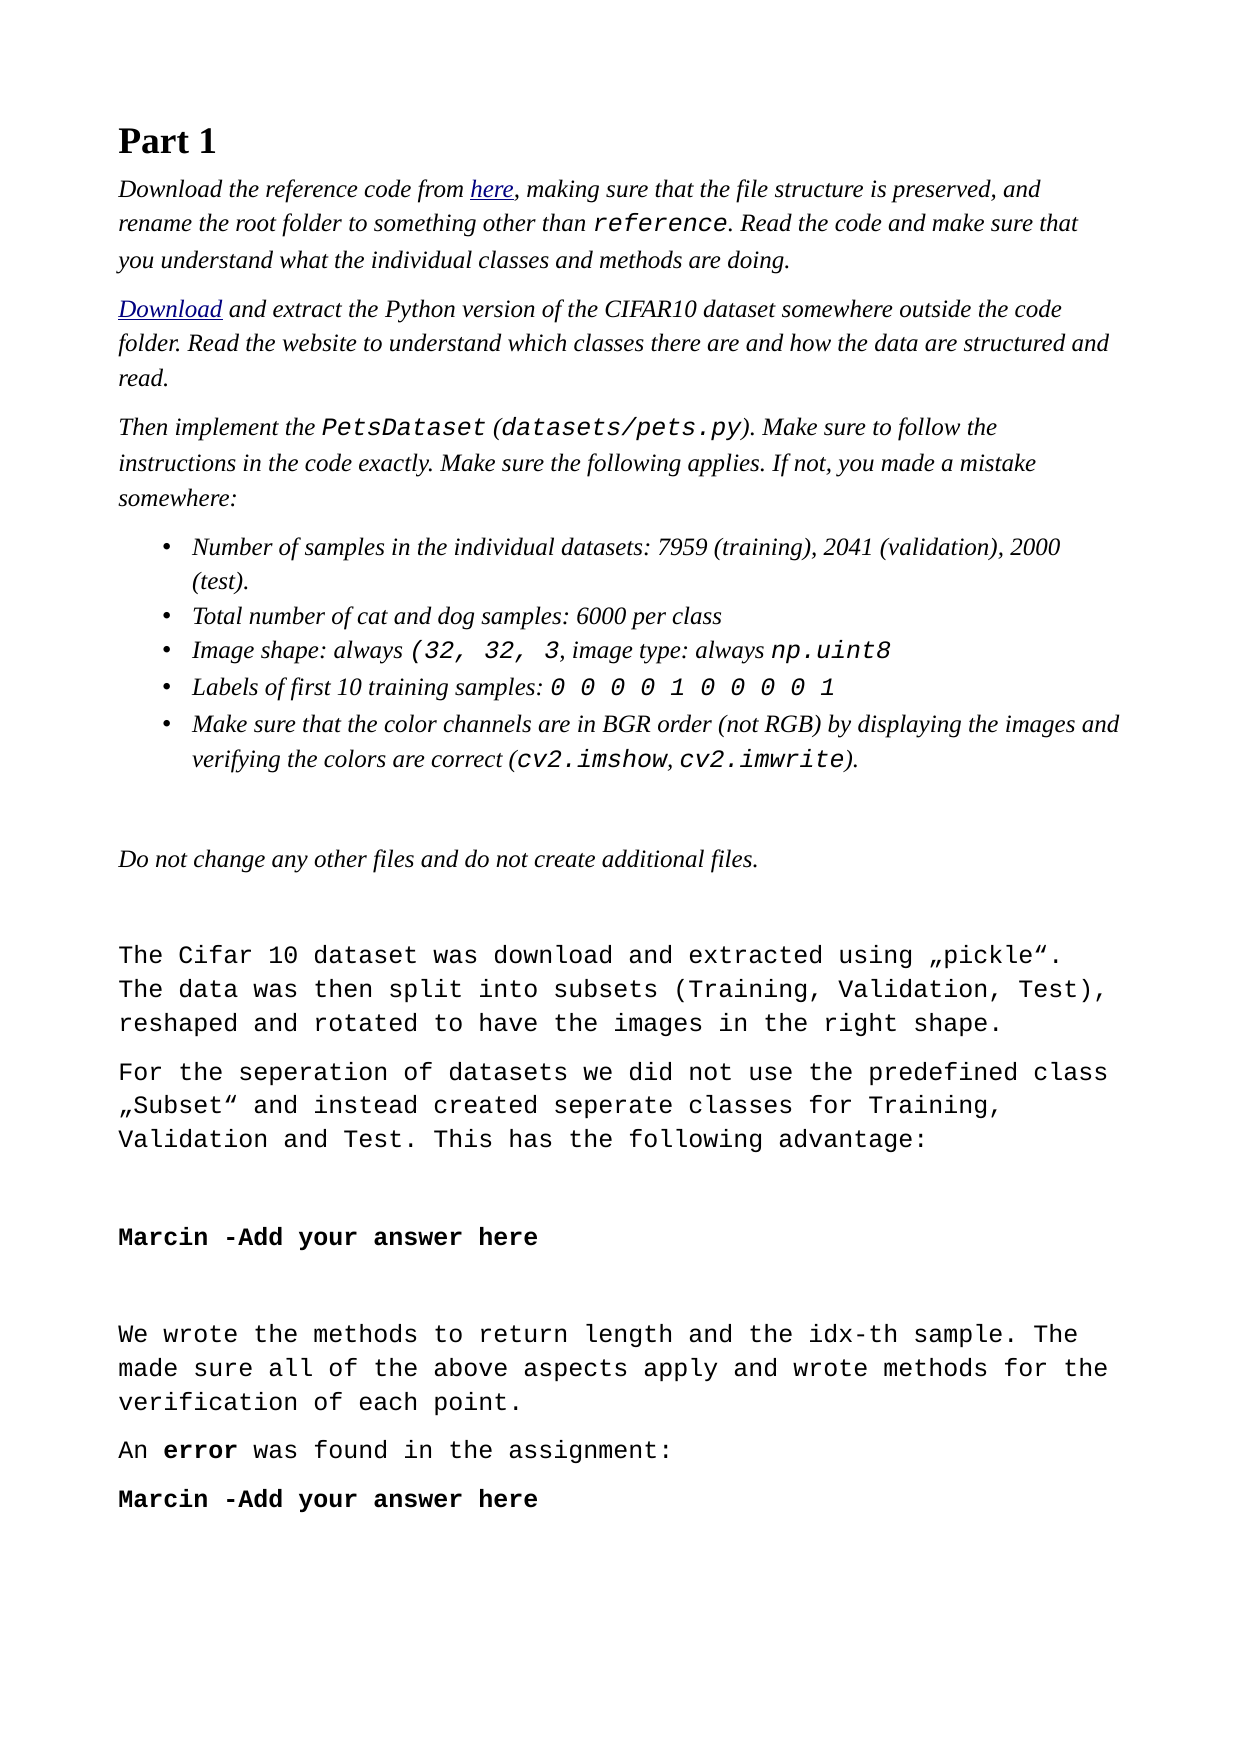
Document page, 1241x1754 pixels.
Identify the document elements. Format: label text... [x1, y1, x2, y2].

list Labels of first 10 training samples: 0 0 0 0 1 0 0 0 0 1 [162, 672, 1122, 703]
text Download and extract the Python version of the CIFAR10 dataset somewhere outside the code folder. Read the website to understand which classes there are and how the data are structured and read. [118, 294, 1122, 392]
text Do not change any other files and do not create additional files. [118, 844, 1122, 873]
list Total number of cat and dog samples: 6000 per class [162, 601, 1122, 630]
text The Cifar 10 dataset was download and extracted using „pickle“. The data was then split into subsets (Training, Validation, Test), reshaped and rotated to have the images in the right shape. [118, 943, 1122, 1039]
text We wrote the methods to return length and the idx-th sample. The made sure all of the above aspects apply and wrote methods for the verification of each point. [118, 1321, 1122, 1417]
text Marcin -Add your answer here [118, 1486, 1122, 1514]
subtitle Part 1 [118, 118, 1122, 161]
text Download the reference code from here, making sure that the file structure is preserved, and rename the root folder to something other than reference. Read the code and make sure that you understand what the individual classes and methods are doing. [118, 174, 1122, 273]
list Make sure that the color channels are in BGR order (not RGB) by displaying the images and verifying the colors are correct (cv2.imshow, cv2.imwrite). [162, 709, 1122, 775]
list Number of samples in the individual datasets: 7959 (training), 2041 (validation), 2000 (test). [162, 532, 1122, 595]
list Image shape: always (32, 32, 3, image type: always np.uint8 [162, 635, 1122, 666]
text Then implement the PetsDataset (datasets/pets.py). Make sure to follow the instructions in the code exactly. Make sure the following applies. If not, you made a mistake somewhere: [118, 412, 1122, 512]
text For the seperation of datasets we did not use the predefined class „Subset“ and instead created seperate classes for Training, Validation and Test. This has the following advantage: [118, 1059, 1122, 1155]
text Marcin -Add your answer here [118, 1224, 1122, 1252]
text An error was found in the assignment: [118, 1438, 1122, 1466]
